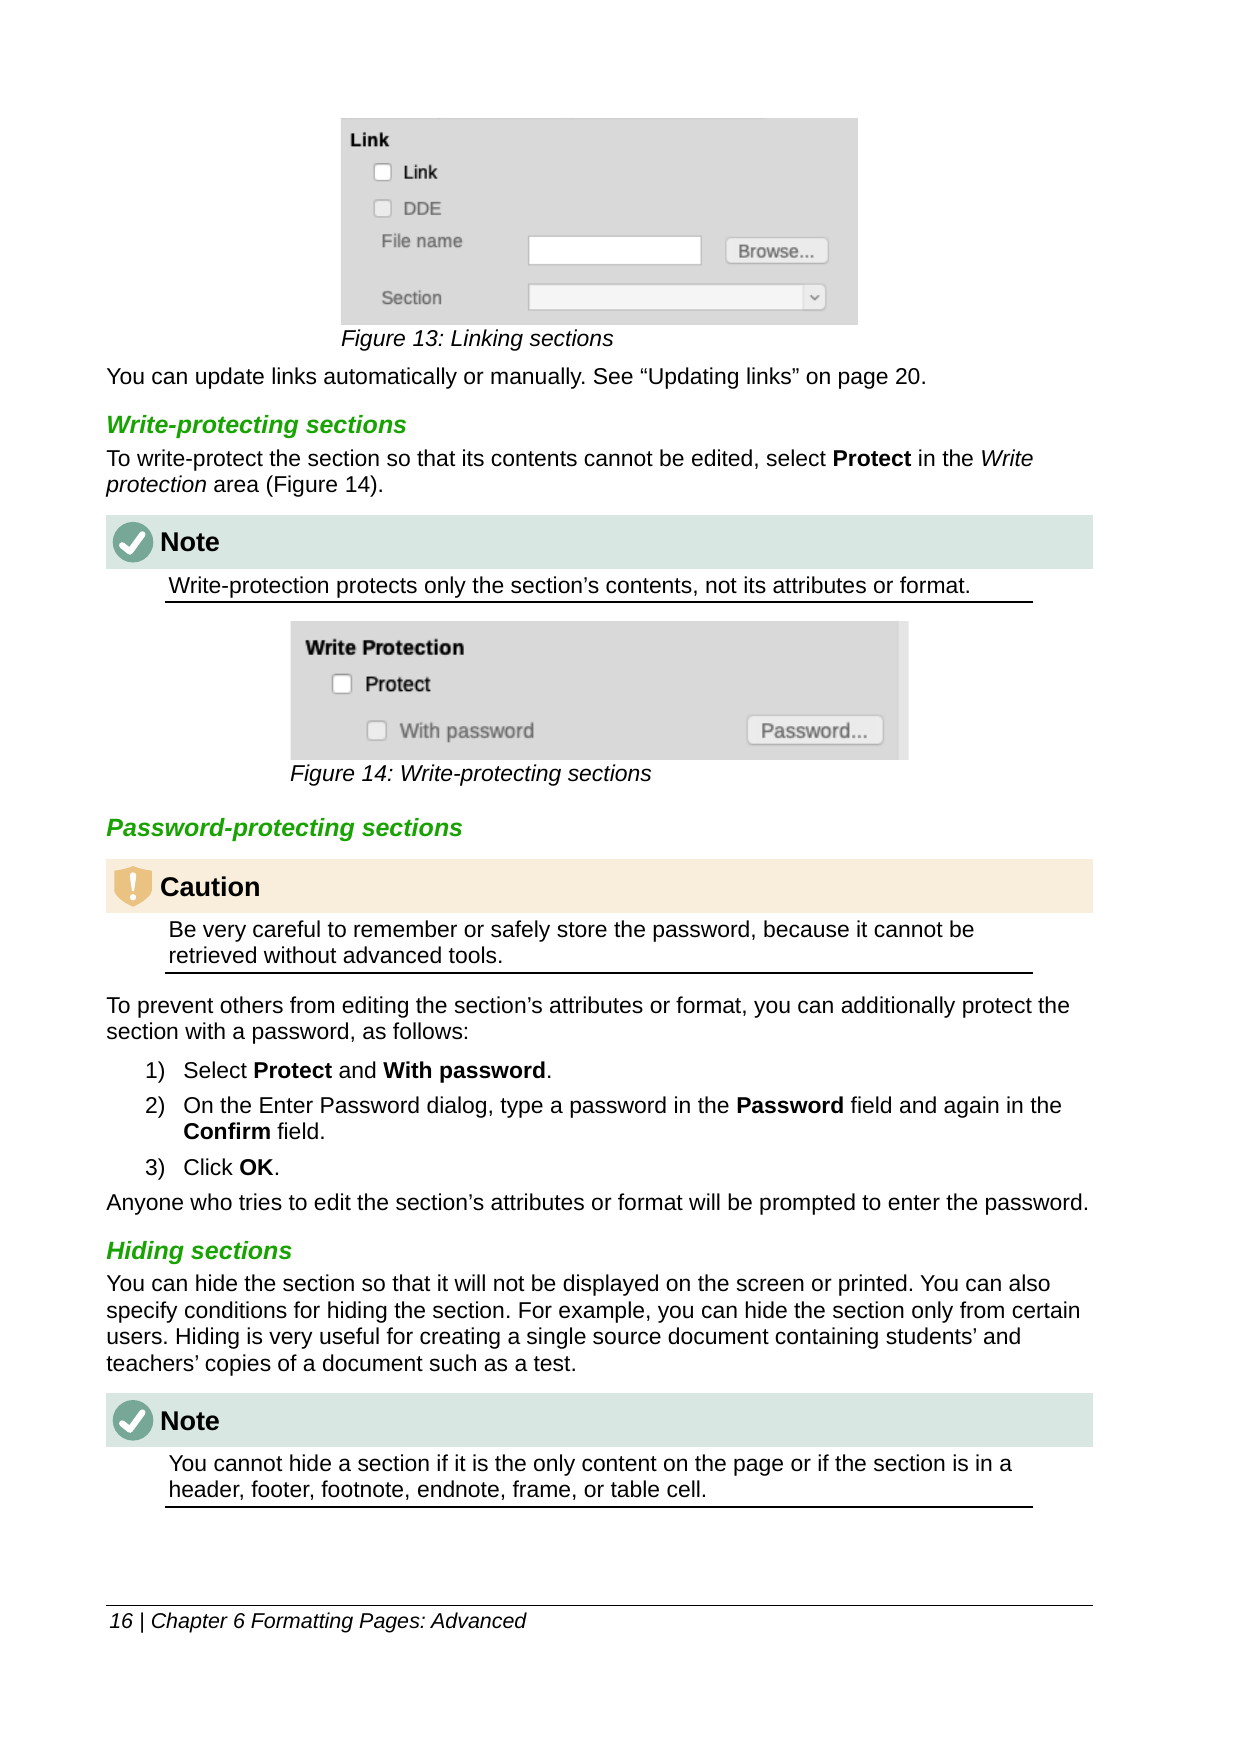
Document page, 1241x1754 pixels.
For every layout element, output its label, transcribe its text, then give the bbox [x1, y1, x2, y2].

picture [340, 118, 858, 325]
subtitle Note [106, 1393, 1093, 1447]
list To prevent others from editing the section’s attributes or format, you can additionally protect the section with a password, as follows: [106, 992, 1093, 1044]
text Figure 14: Write-protecting sections [290, 760, 909, 786]
text Figure 13: Linking sections [341, 325, 858, 351]
text You can update links automatically or manually. See “Updating links” on page 20. [106, 363, 1093, 390]
text Be very careful to remember or safely store the password, because it cannot be retrieved without advanced tools. [165, 913, 1033, 972]
text To write-protect the section so that its contents cannot be edited, select Protect in the Write protection area (Figure 14). [106, 445, 1093, 498]
text Write-protection protects only the section’s contents, not its attributes or format. [165, 569, 1033, 601]
subtitle Note [106, 515, 1093, 569]
list Select Protect and With password. [165, 1057, 1093, 1083]
list Click OK. [165, 1153, 1093, 1180]
picture [290, 621, 909, 760]
subtitle Write-protecting sections [106, 410, 1093, 439]
text You can hide the section so that it will not be displayed on the screen or printed. You can also specify conditions for hiding the section. For example, you can hide the section only from certain users. Hiding is very useful for creating a single source document containing students’ and teachers’ copies of a document such as a test. [106, 1270, 1093, 1376]
text Anyone who tries to edit the section’s attributes or format will be prompted to enter the password. [106, 1189, 1093, 1215]
subtitle Caution [106, 859, 1093, 913]
subtitle Password-protecting sections [106, 813, 1093, 842]
list On the Enter Password dialog, type a password in the Password field and again in the Confirm field. [165, 1092, 1093, 1145]
text You cannot hide a section if it is the only content on the page or if the section is in a header, footer, footnote, endnote, frame, or table cell. [165, 1447, 1033, 1506]
subtitle Hiding sections [106, 1236, 1093, 1264]
